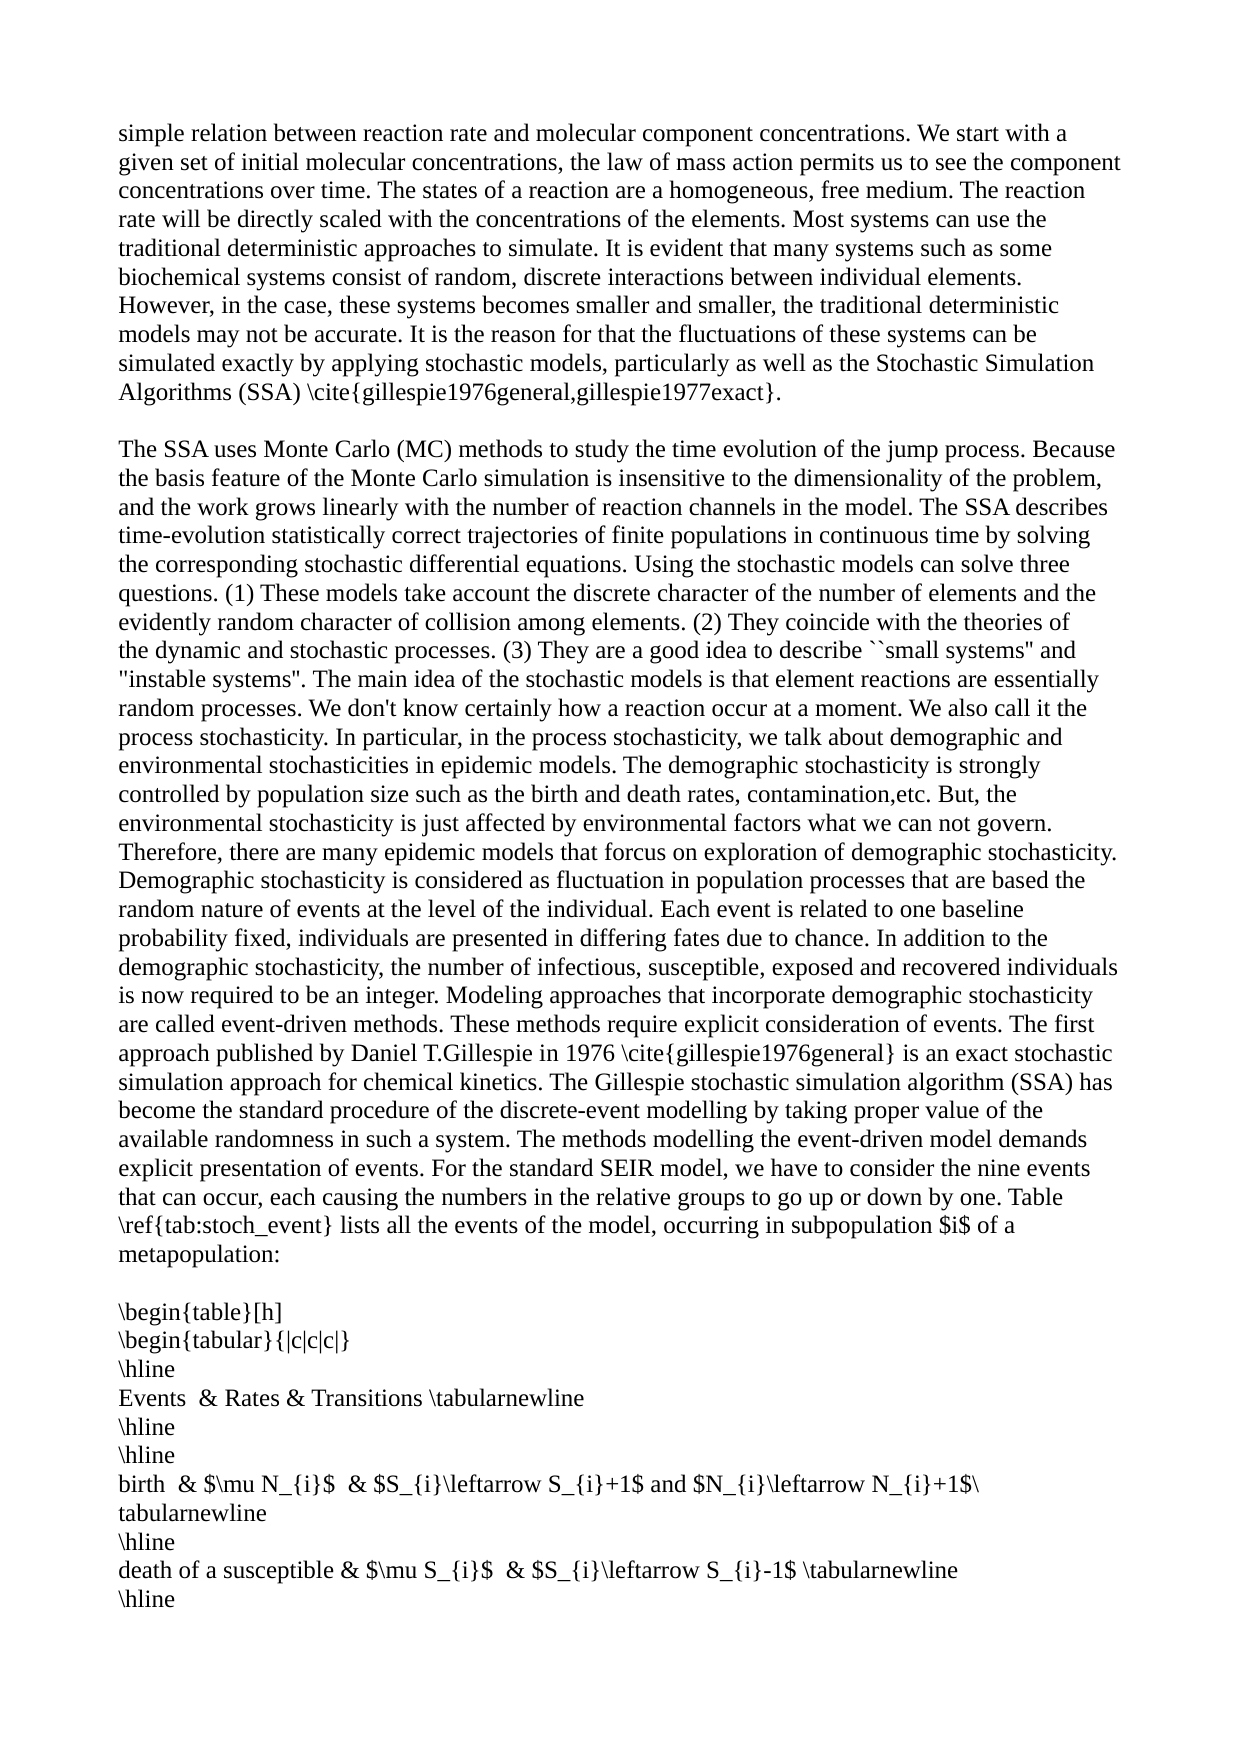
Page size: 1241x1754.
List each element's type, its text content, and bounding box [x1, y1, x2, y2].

text birth & $\mu N_{i}$ & $S_{i}\leftarrow S_{i}+1$ and $N_{i}\leftarrow N_{i}+1$\tabularnewline [118, 1469, 1122, 1527]
text rate will be directly scaled with the concentrations of the elements. Most systems can use the traditional deterministic approaches to simulate. It is evident that many systems such as some biochemical systems consist of random, discrete interactions between individual elements. However, in the case, these systems becomes smaller and smaller, the traditional deterministic models may not be accurate. It is the reason for that the fluctuations of these systems can be simulated exactly by applying stochastic models, particularly as well as the Stochastic Simulation [118, 204, 1122, 377]
text the dynamic and stochastic processes. (3) They are a good idea to describe ``small systems'' and "instable systems''. The main idea of the stochastic models is that element reactions are essentially [118, 636, 1122, 693]
text \hline [118, 1527, 1122, 1556]
text The SSA uses Monte Carlo (MC) methods to study the time evolution of the jump process. Because the basis feature of the Monte Carlo simulation is insensitive to the dimensionality of the problem, and the work grows linearly with the number of reaction channels in the model. The SSA describes time-evolution statistically correct trajectories of finite populations in continuous time by solving the corresponding stochastic differential equations. Using the stochastic models can solve three questions. (1) These models take account the discrete character of the number of elements and the evidently random character of collision among elements. (2) They coincide with the theories of [118, 434, 1122, 636]
text random processes. We don't know certainly how a reaction occur at a moment. We also call it the process stochasticity. In particular, in the process stochasticity, we talk about demographic and environmental stochasticities in epidemic models. The demographic stochasticity is strongly controlled by population size such as the birth and death rates, contamination,etc. But, the environmental stochasticity is just affected by environmental factors what we can not govern. Therefore, there are many epidemic models that forcus on exploration of demographic stochasticity. Demographic stochasticity is considered as fluctuation in population processes that are based the random nature of events at the level of the individual. Each event is related to one baseline [118, 693, 1122, 923]
text \hline [118, 1412, 1122, 1441]
text \begin{tabular}{|c|c|c|} [118, 1326, 1122, 1354]
text \begin{table}[h] [118, 1297, 1122, 1326]
text Events & Rates & Transitions \tabularnewline [118, 1383, 1122, 1412]
text \hline [118, 1441, 1122, 1469]
text simple relation between reaction rate and molecular component concentrations. We start with a given set of initial molecular concentrations, the law of mass action permits us to see the component concentrations over time. The states of a reaction are a homogeneous, free medium. The reaction [118, 118, 1122, 204]
text Algorithms (SSA) \cite{gillespie1976general,gillespie1977exact}. [118, 377, 1122, 406]
text \hline [118, 1584, 1122, 1613]
text \ref{tab:stoch_event} lists all the events of the model, occurring in subpopulation $i$ of a metapopulation: [118, 1211, 1122, 1268]
text death of a susceptible & $\mu S_{i}$ & $S_{i}\leftarrow S_{i}-1$ \tabularnewline [118, 1556, 1122, 1584]
text \hline [118, 1354, 1122, 1383]
text probability fixed, individuals are presented in differing fates due to chance. In addition to the demographic stochasticity, the number of infectious, susceptible, exposed and recovered individuals is now required to be an integer. Modeling approaches that incorporate demographic stochasticity are called event-driven methods. These methods require explicit consideration of events. The first approach published by Daniel T.Gillespie in 1976 \cite{gillespie1976general} is an exact stochastic simulation approach for chemical kinetics. The Gillespie stochastic simulation algorithm (SSA) has become the standard procedure of the discrete-event modelling by taking proper value of the available randomness in such a system. The methods modelling the event-driven model demands explicit presentation of events. For the standard SEIR model, we have to consider the nine events that can occur, each causing the numbers in the relative groups to go up or down by one. Table [118, 923, 1122, 1211]
